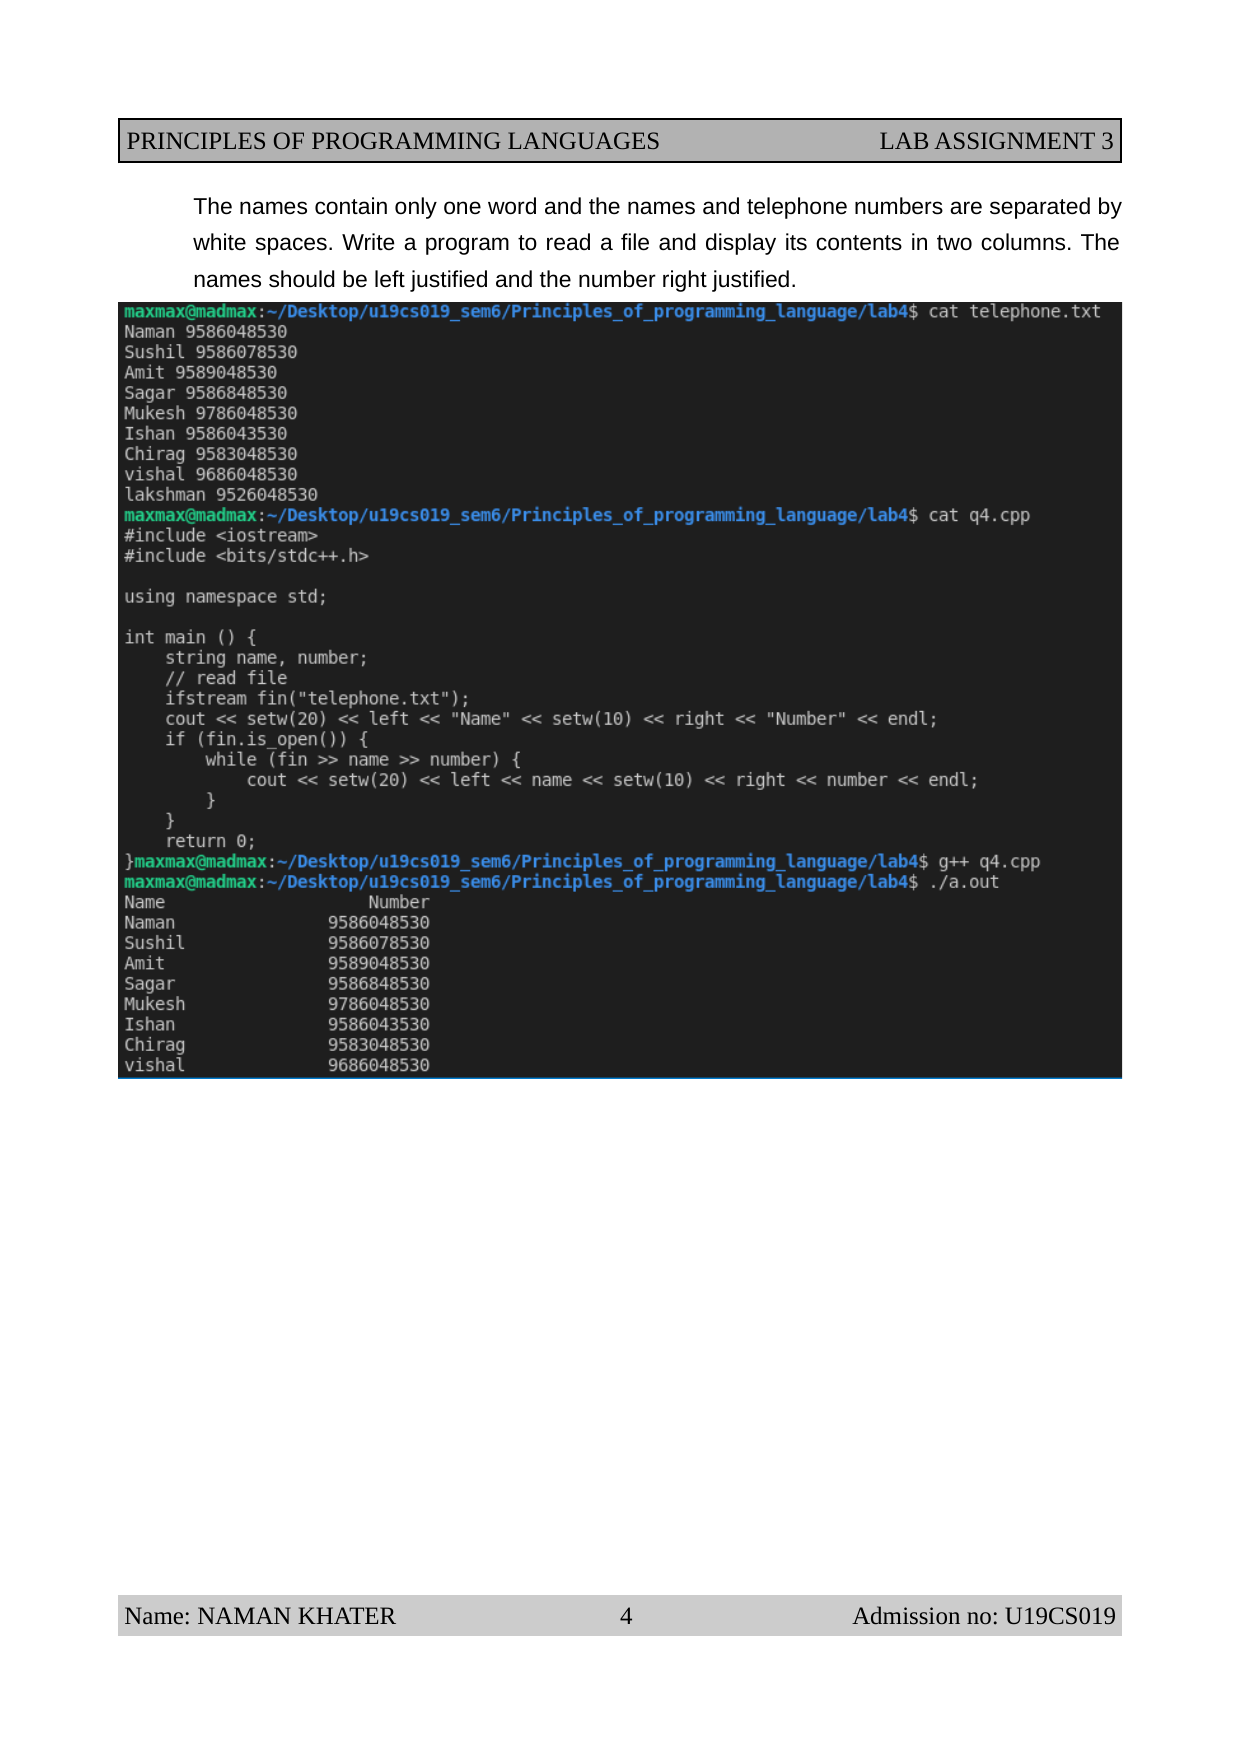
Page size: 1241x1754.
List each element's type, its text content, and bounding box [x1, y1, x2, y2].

picture [118, 302, 1123, 1079]
text The names contain only one word and the names and telephone numbers are separated by white spaces. Write a program to read a file and display its contents in two columns. The names should be left justified and the number right justified. [193, 193, 1122, 292]
